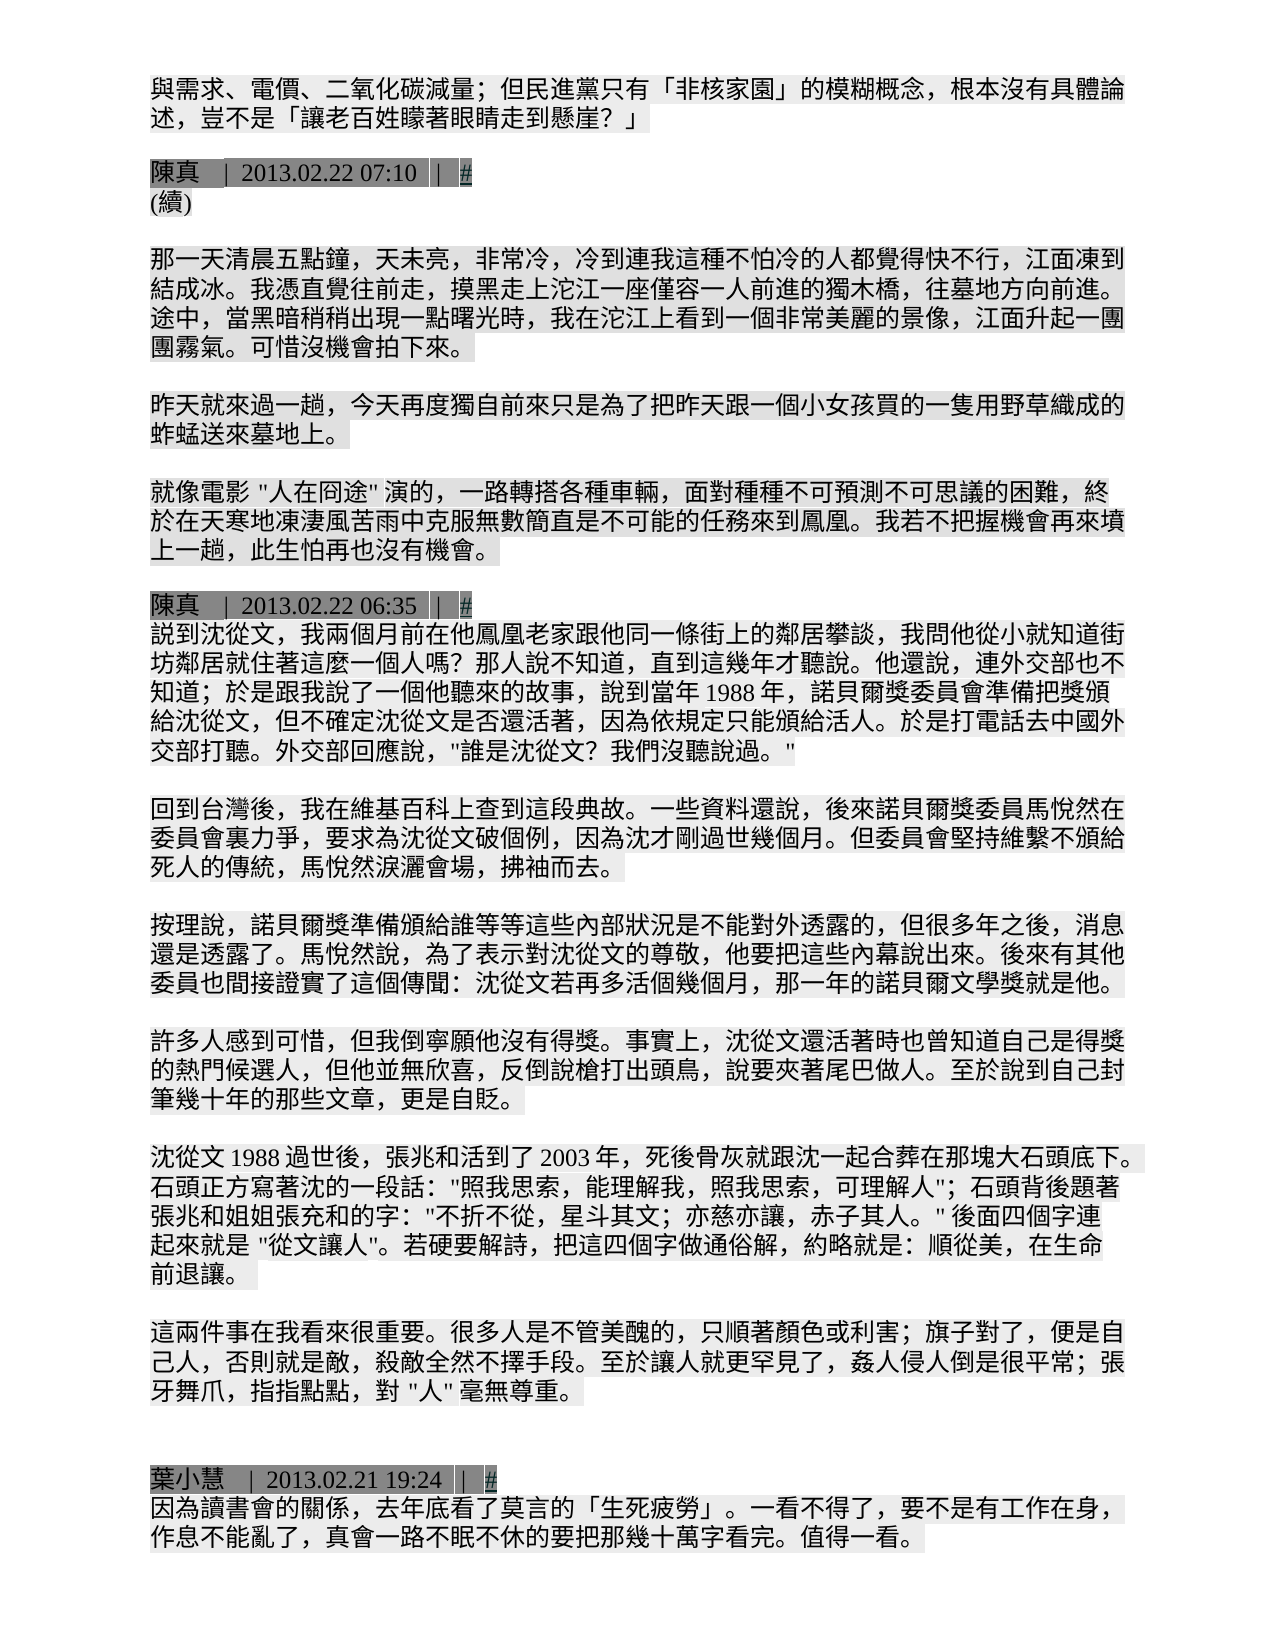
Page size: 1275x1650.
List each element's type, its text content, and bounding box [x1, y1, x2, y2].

text (續) 那一天清晨五點鐘，天未亮，非常冷，冷到連我這種不怕冷的人都覺得快不行，江面凍到結成冰。我憑直覺往前走，摸黑走上沱江一座僅容一人前進的獨木橋，往墓地方向前進。途中，當黑暗稍稍出現一點曙光時，我在沱江上看到一個非常美麗的景像，江面升起一團團霧氣。可惜沒機會拍下來。 昨天就來過一趟，今天再度獨自前來只是為了把昨天跟一個小女孩買的一隻用野草織成的蚱蜢送來墓地上。 就像電影 "人在冏途" 演的，一路轉搭各種車輛，面對種種不可預測不可思議的困難，終於在天寒地凍淒風苦雨中克服無數簡直是不可能的任務來到鳳凰。我若不把握機會再來墳上一趟，此生怕再也沒有機會。 [150, 188, 1125, 566]
text 因為讀書會的關係，去年底看了莫言的「生死疲勞」。一看不得了，要不是有工作在身，作息不能亂了，真會一路不眠不休的要把那幾十萬字看完。值得一看。 [150, 1494, 1125, 1553]
text 葉小慧 | 2013.02.21 19:24 | # [150, 1465, 1125, 1494]
text 説到沈從文，我兩個月前在他鳳凰老家跟他同一條街上的鄰居攀談，我問他從小就知道街坊鄰居就住著這麼一個人嗎？那人說不知道，直到這幾年才聽說。他還說，連外交部也不知道；於是跟我說了一個他聽來的故事，說到當年1988年，諾貝爾獎委員會準備把獎頒給沈從文，但不確定沈從文是否還活著，因為依規定只能頒給活人。於是打電話去中國外交部打聽。外交部回應說，"誰是沈從文？我們沒聽說過。" 回到台灣後，我在維基百科上查到這段典故。一些資料還說，後來諾貝爾獎委員馬悅然在委員會裏力爭，要求為沈從文破個例，因為沈才剛過世幾個月。但委員會堅持維繫不頒給死人的傳統，馬悅然淚灑會場，拂袖而去。 按理說，諾貝爾獎準備頒給誰等等這些內部狀況是不能對外透露的，但很多年之後，消息還是透露了。馬悅然說，為了表示對沈從文的尊敬，他要把這些內幕說出來。後來有其他委員也間接證實了這個傳聞：沈從文若再多活個幾個月，那一年的諾貝爾文學獎就是他。 許多人感到可惜，但我倒寧願他沒有得獎。事實上，沈從文還活著時也曾知道自己是得獎的熱門候選人，但他並無欣喜，反倒說槍打出頭鳥，說要夾著尾巴做人。至於說到自己封筆幾十年的那些文章，更是自貶。 沈從文1988過世後，張兆和活到了2003年，死後骨灰就跟沈一起合葬在那塊大石頭底下。石頭正方寫著沈的一段話："照我思索，能理解我，照我思索，可理解人"；石頭背後題著張兆和姐姐張充和的字："不折不從，星斗其文；亦慈亦讓，赤子其人。" 後面四個字連起來就是 "從文讓人"。若硬要解詩，把這四個字做通俗解，約略就是：順從美，在生命前退讓。 這兩件事在我看來很重要。很多人是不管美醜的，只順著顏色或利害；旗子對了，便是自己人，否則就是敵，殺敵全然不擇手段。至於讓人就更罕見了，姦人侵人倒是很平常；張牙舞爪，指指點點，對 "人" 毫無尊重。 [150, 620, 1125, 1406]
text 陳真 | 2013.02.22 06:35 | # [150, 591, 1125, 620]
text 陳真 | 2013.02.22 07:10 | # [150, 158, 1125, 188]
text 與需求、電價、二氧化碳減量；但民進黨只有「非核家園」的模糊概念，根本沒有具體論述，豈不是「讓老百姓矇著眼睛走到懸崖？」 [150, 75, 1125, 133]
